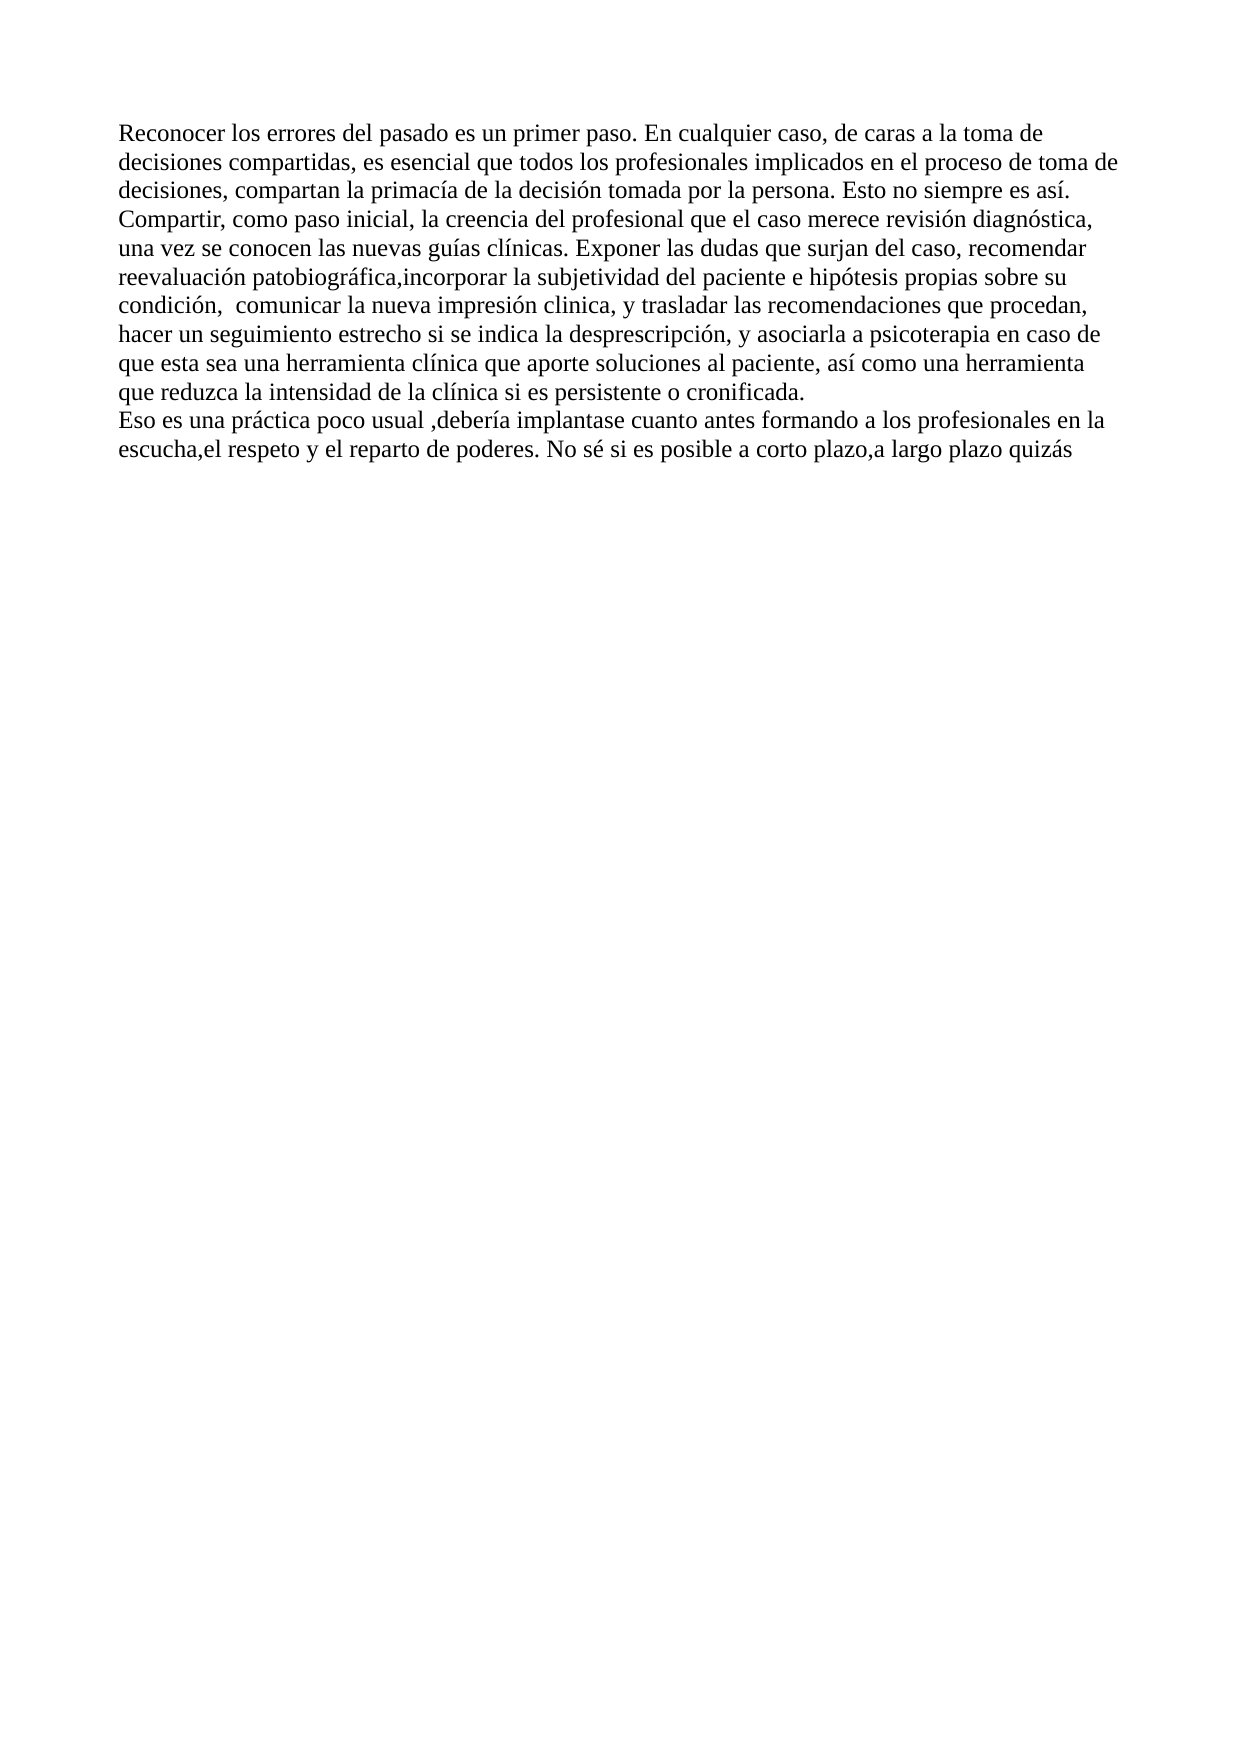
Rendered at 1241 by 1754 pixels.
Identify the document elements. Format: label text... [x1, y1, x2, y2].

text Reconocer los errores del pasado es un primer paso. En cualquier caso, de caras a la toma de decisiones compartidas, es esencial que todos los profesionales implicados en el proceso de toma de decisiones, compartan la primacía de la decisión tomada por la persona. Esto no siempre es así. [118, 118, 1122, 204]
text Eso es una práctica poco usual ,debería implantase cuanto antes formando a los profesionales en la escucha,el respeto y el reparto de poderes. No sé si es posible a corto plazo,a largo plazo quizás [118, 406, 1122, 463]
text Compartir, como paso inicial, la creencia del profesional que el caso merece revisión diagnóstica, una vez se conocen las nuevas guías clínicas. Exponer las dudas que surjan del caso, recomendar reevaluación patobiográfica,incorporar la subjetividad del paciente e hipótesis propias sobre su condición, comunicar la nueva impresión clinica, y trasladar las recomendaciones que procedan, hacer un seguimiento estrecho si se indica la desprescripción, y asociarla a psicoterapia en caso de que esta sea una herramienta clínica que aporte soluciones al paciente, así como una herramienta que reduzca la intensidad de la clínica si es persistente o cronificada. [118, 204, 1122, 406]
